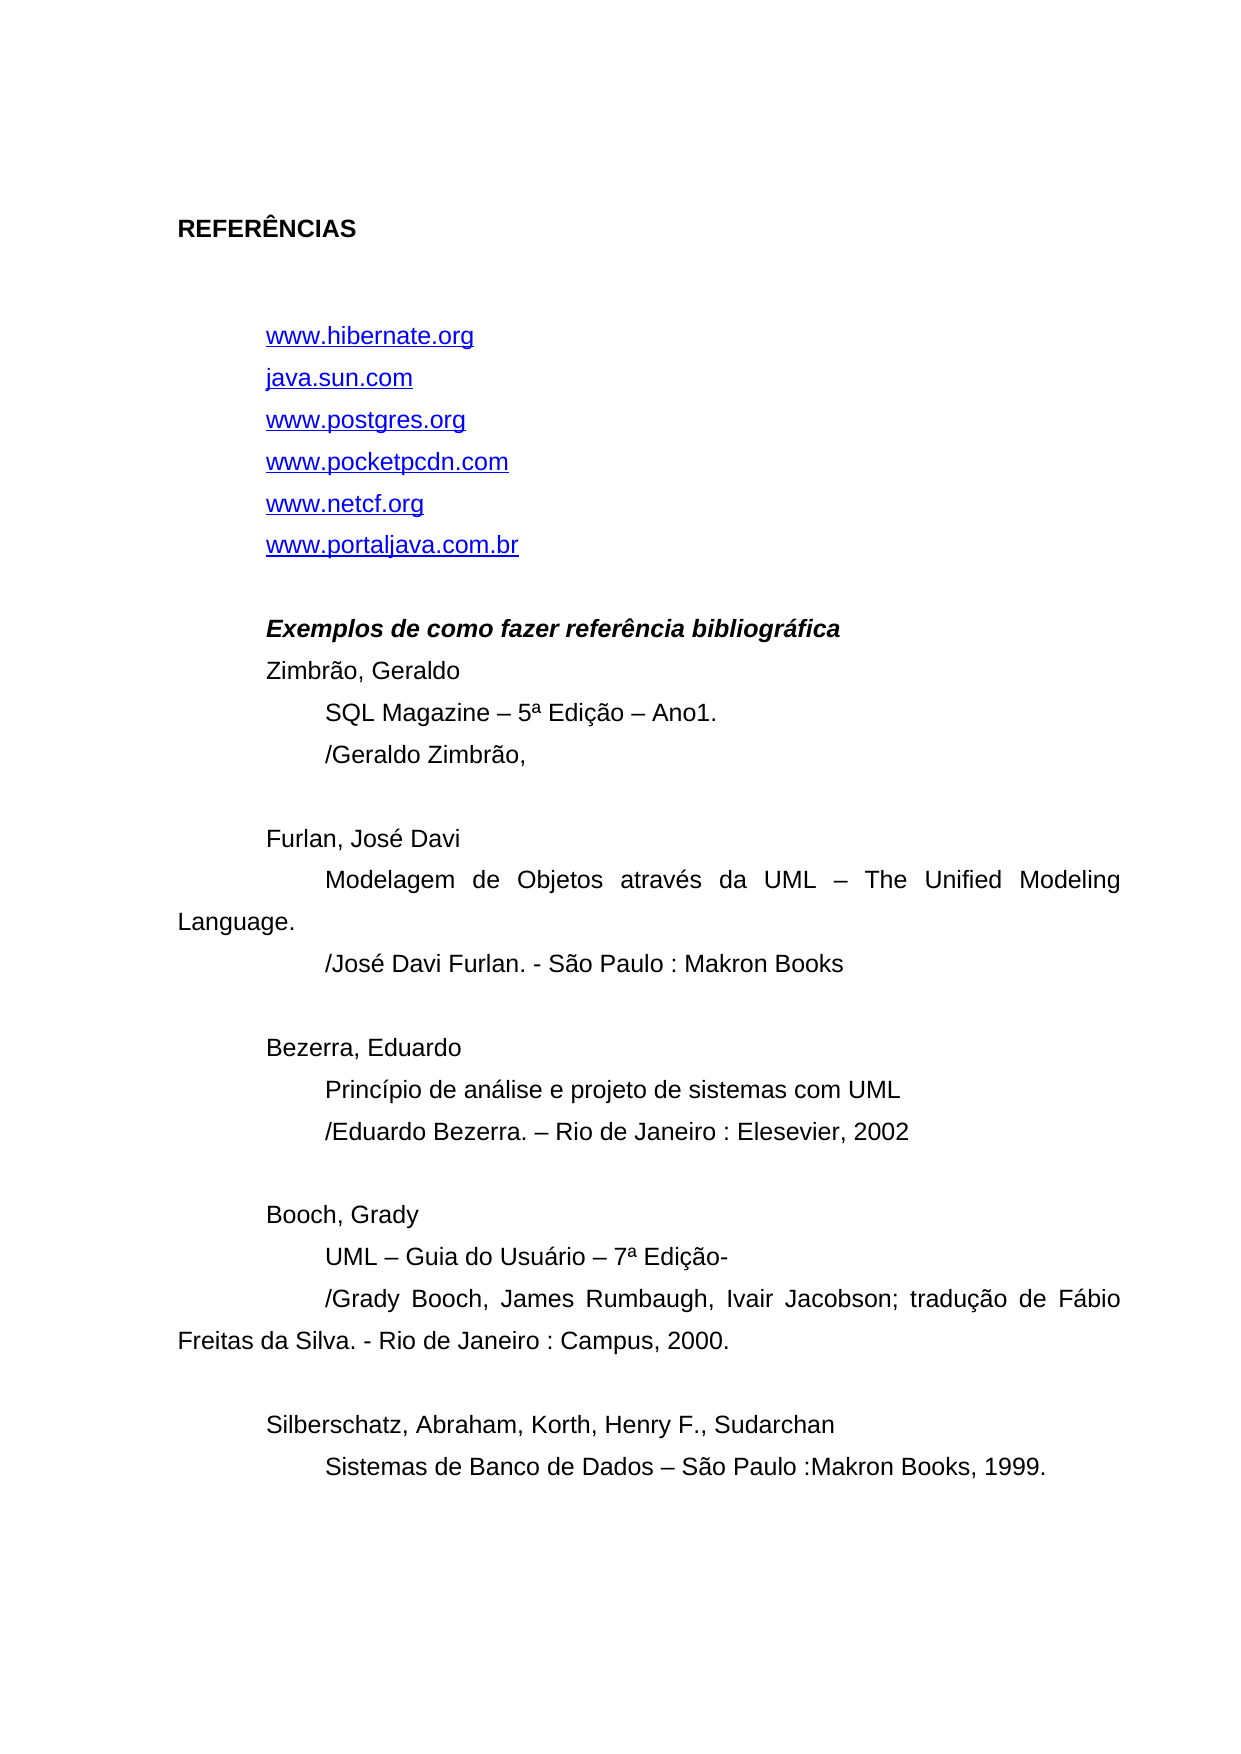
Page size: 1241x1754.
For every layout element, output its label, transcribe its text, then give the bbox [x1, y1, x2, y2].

text UML – Guia do Usuário – 7ª Edição- [177, 1243, 1122, 1271]
text Sistemas de Banco de Dados – São Paulo :Makron Books, 1999. [177, 1453, 1122, 1481]
subtitle REFERÊNCIAS [177, 215, 1122, 243]
text www.portaljava.com.br [177, 531, 1122, 559]
text SQL Magazine – 5ª Edição – Ano1. [177, 699, 1122, 727]
text /Geraldo Zimbrão, [177, 741, 1122, 769]
text Booch, Grady [177, 1201, 1122, 1229]
text www.pocketpcdn.com [177, 448, 1122, 476]
text java.sun.com [177, 364, 1122, 392]
text Silberschatz, Abraham, Korth, Henry F., Sudarchan [177, 1411, 1122, 1439]
text Bezerra, Eduardo [177, 1034, 1122, 1062]
text Zimbrão, Geraldo [177, 657, 1122, 685]
text www.hibernate.org [177, 322, 1122, 350]
text Exemplos de como fazer referência bibliográfica [177, 615, 1122, 643]
text Princípio de análise e projeto de sistemas com UML [177, 1076, 1122, 1104]
text www.netcf.org [177, 489, 1122, 517]
text Modelagem de Objetos através da UML – The Unified Modeling Language. [177, 866, 1122, 936]
text www.postgres.org [177, 406, 1122, 434]
text /Eduardo Bezerra. – Rio de Janeiro : Elesevier, 2002 [177, 1118, 1122, 1146]
text /Grady Booch, James Rumbaugh, Ivair Jacobson; tradução de Fábio Freitas da Silva. - Rio de Janeiro : Campus, 2000. [177, 1285, 1122, 1355]
text /José Davi Furlan. - São Paulo : Makron Books [177, 950, 1122, 978]
text Furlan, José Davi [177, 824, 1122, 852]
